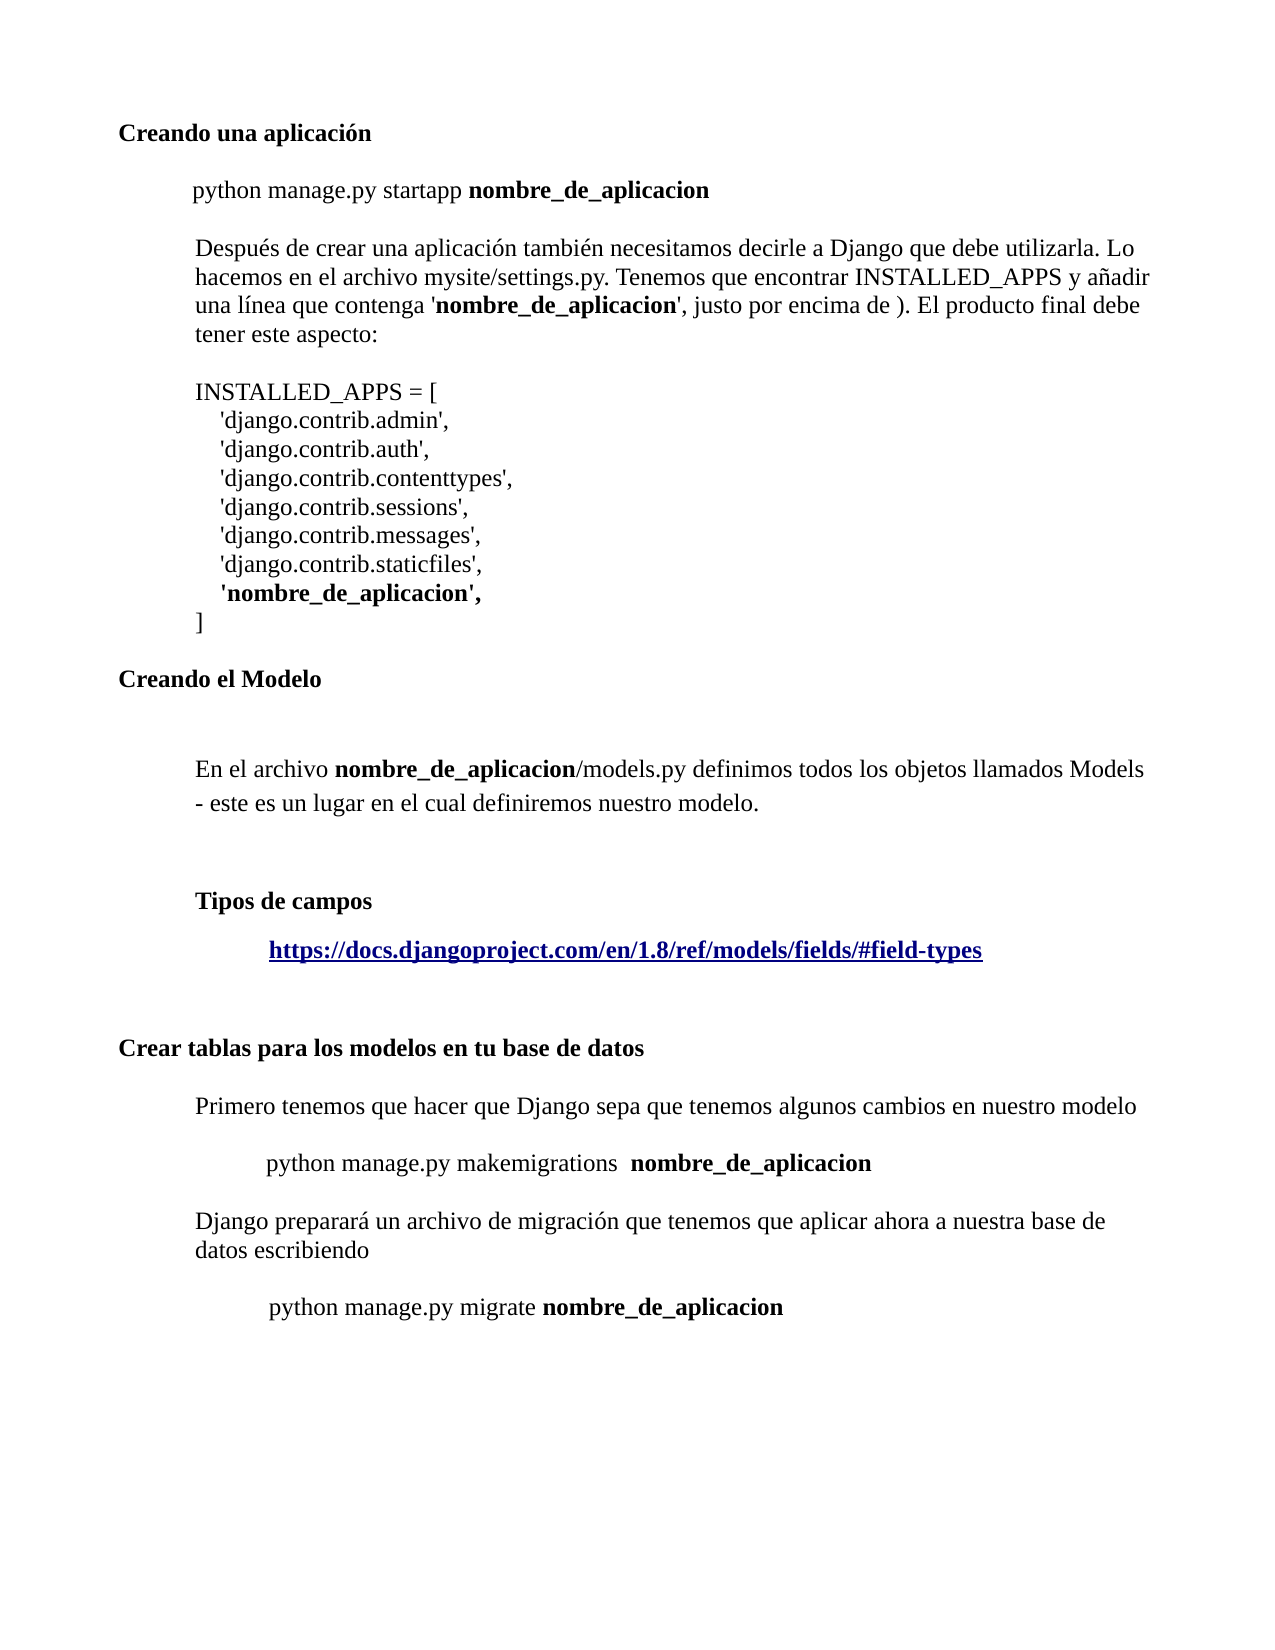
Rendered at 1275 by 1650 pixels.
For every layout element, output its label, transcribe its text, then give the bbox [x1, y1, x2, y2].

text python manage.py migrate nombre_de_aplicacion [195, 1292, 1157, 1321]
text Creando una aplicación [118, 118, 1157, 147]
text 'nombre_de_aplicacion', [195, 578, 1157, 607]
text 'django.contrib.admin', [195, 406, 1157, 434]
text Tipos de campos [195, 886, 1157, 915]
text 'django.contrib.auth', [195, 434, 1157, 463]
text python manage.py makemigrations nombre_de_aplicacion [118, 1148, 1157, 1177]
text INSTALLED_APPS = [ [195, 377, 1157, 406]
text Crear tablas para los modelos en tu base de datos [118, 1033, 1157, 1062]
text Después de crear una aplicación también necesitamos decirle a Django que debe utilizarla. Lo hacemos en el archivo mysite/settings.py. Tenemos que encontrar INSTALLED_APPS y añadir una línea que contenga 'nombre_de_aplicacion', justo por encima de ). El producto final debe tener este aspecto: [195, 233, 1157, 348]
text ] [195, 607, 1157, 636]
text 'django.contrib.staticfiles', [195, 549, 1157, 578]
text Django preparará un archivo de migración que tenemos que aplicar ahora a nuestra base de datos escribiendo [195, 1206, 1157, 1263]
text https://docs.djangoproject.com/en/1.8/ref/models/fields/#field-types [195, 935, 1157, 964]
text Primero tenemos que hacer que Django sepa que tenemos algunos cambios en nuestro modelo [195, 1091, 1157, 1120]
text 'django.contrib.contenttypes', [195, 463, 1157, 492]
text Creando el Modelo [118, 664, 1157, 693]
text En el archivo nombre_de_aplicacion/models.py definimos todos los objetos llamados Models - este es un lugar en el cual definiremos nuestro modelo. [195, 754, 1157, 817]
text 'django.contrib.sessions', [195, 492, 1157, 521]
text 'django.contrib.messages', [195, 521, 1157, 549]
text python manage.py startapp nombre_de_aplicacion [118, 176, 1157, 204]
